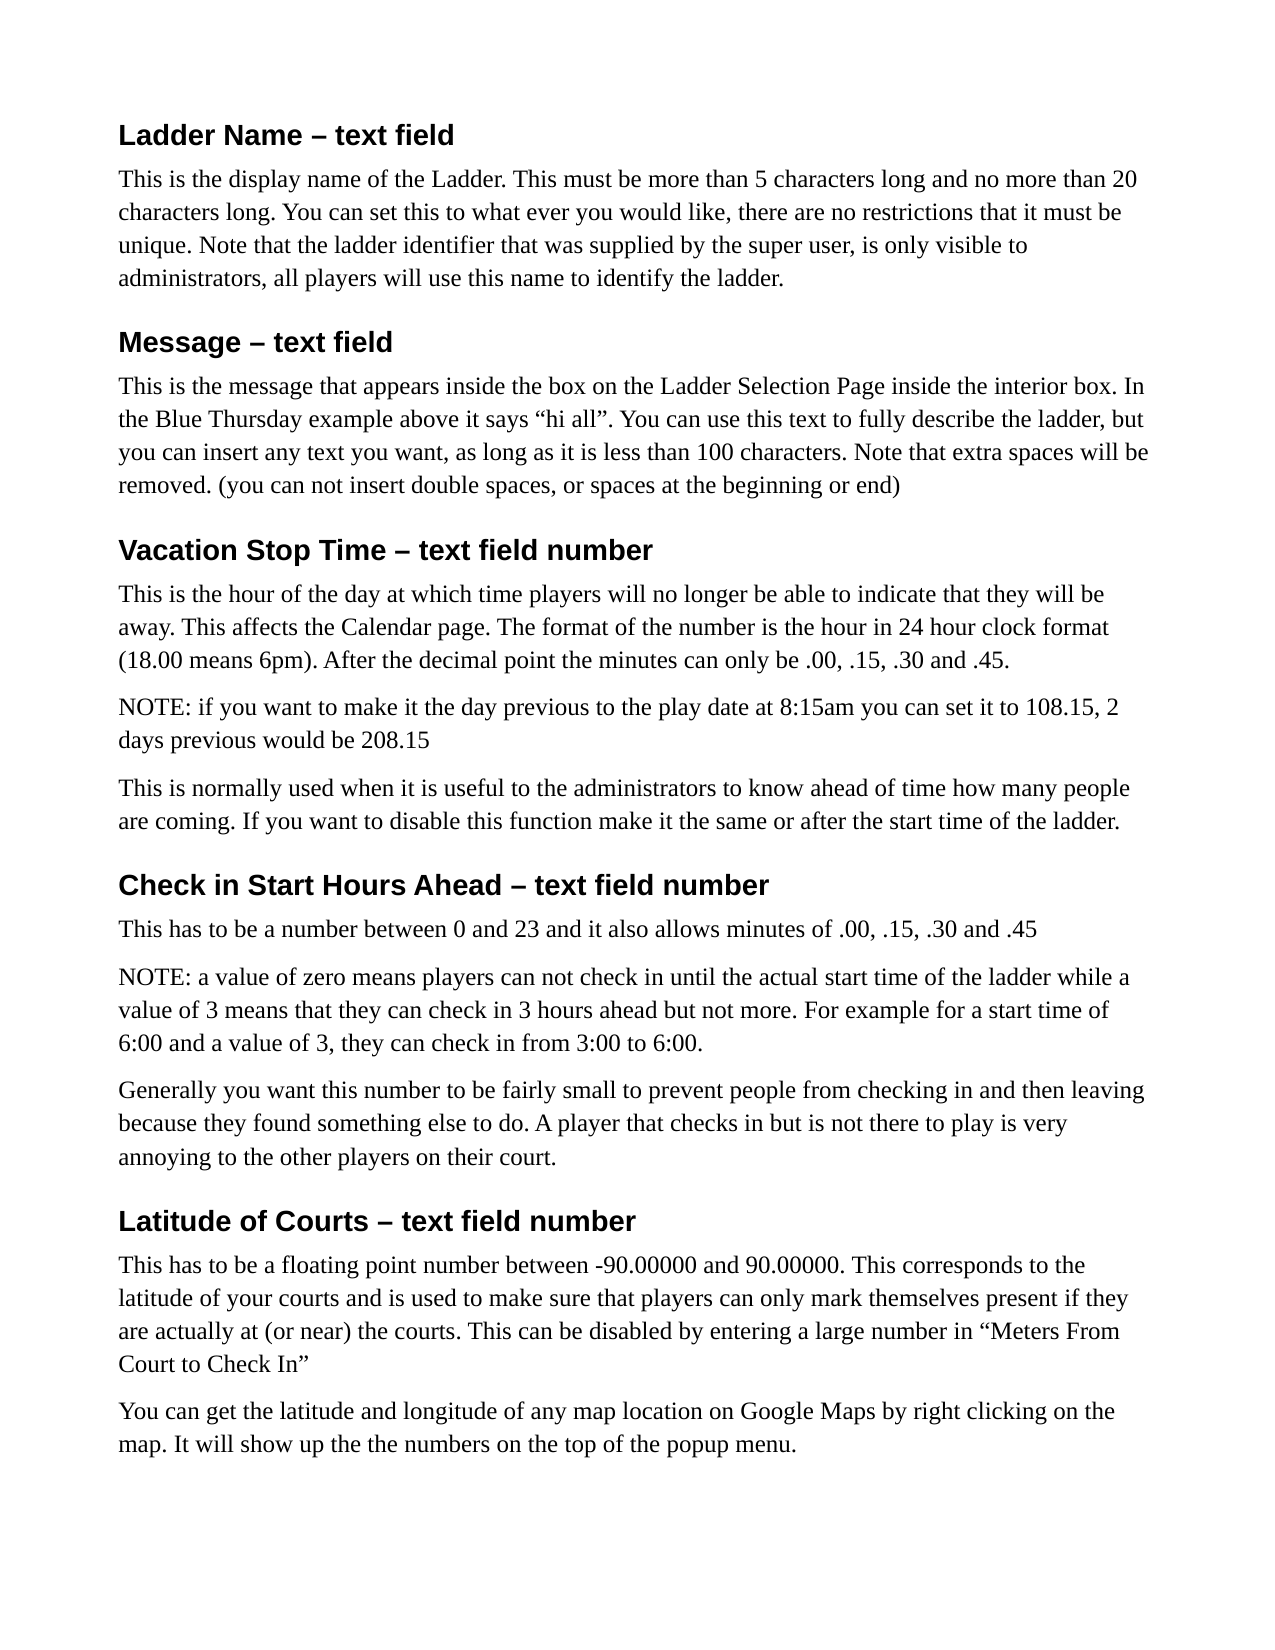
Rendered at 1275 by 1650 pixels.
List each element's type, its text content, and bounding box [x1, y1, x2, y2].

text NOTE: if you want to make it the day previous to the play date at 8:15am you can set it to 108.15, 2 days previous would be 208.15 [118, 692, 1157, 754]
text This is the hour of the day at which time players will no longer be able to indicate that they will be away. This affects the Calendar page. The format of the number is the hour in 24 hour clock format (18.00 means 6pm). After the decimal point the minutes can only be .00, .15, .30 and .45. [118, 579, 1157, 673]
text This is the message that appears inside the box on the Ladder Selection Page inside the interior box. In the Blue Thursday example above it says “hi all”. You can use this text to fully describe the ladder, but you can insert any text you want, as long as it is less than 100 characters. Note that extra spaces will be removed. (you can not insert double spaces, or spaces at the beginning or end) [118, 371, 1157, 499]
subtitle Vacation Stop Time – text field number [118, 533, 1157, 566]
subtitle Check in Start Hours Ahead – text field number [118, 868, 1157, 902]
text Generally you want this number to be fairly small to prevent people from checking in and then leaving because they found something else to do. A player that checks in but is not there to play is very annoying to the other players on their court. [118, 1076, 1157, 1170]
text This has to be a floating point number between -90.00000 and 90.00000. This corresponds to the latitude of your courts and is used to make sure that players can only mark themselves present if they are actually at (or near) the courts. This can be disabled by entering a large number in “Meters From Court to Check In” [118, 1250, 1157, 1378]
text This is normally used when it is useful to the administrators to know ahead of time how many people are coming. If you want to disable this function make it the same or after the start time of the ladder. [118, 773, 1157, 835]
text You can get the latitude and longitude of any map location on Google Maps by right clicking on the map. It will show up the the numbers on the top of the popup menu. [118, 1396, 1157, 1458]
subtitle Message – text field [118, 325, 1157, 359]
text NOTE: a value of zero means players can not check in until the actual start time of the ladder while a value of 3 means that they can check in 3 hours ahead but not more. For example for a start time of 6:00 and a value of 3, they can check in from 3:00 to 6:00. [118, 962, 1157, 1057]
subtitle Latitude of Courts – text field number [118, 1204, 1157, 1237]
subtitle Ladder Name – text field [118, 118, 1157, 152]
text This has to be a number between 0 and 23 and it also allows minutes of .00, .15, .30 and .45 [118, 914, 1157, 943]
text This is the display name of the Ladder. This must be more than 5 characters long and no more than 20 characters long. You can set this to what ever you would like, there are no restrictions that it must be unique. Note that the ladder identifier that was supplied by the super user, is only visible to administrators, all players will use this name to identify the ladder. [118, 164, 1157, 292]
